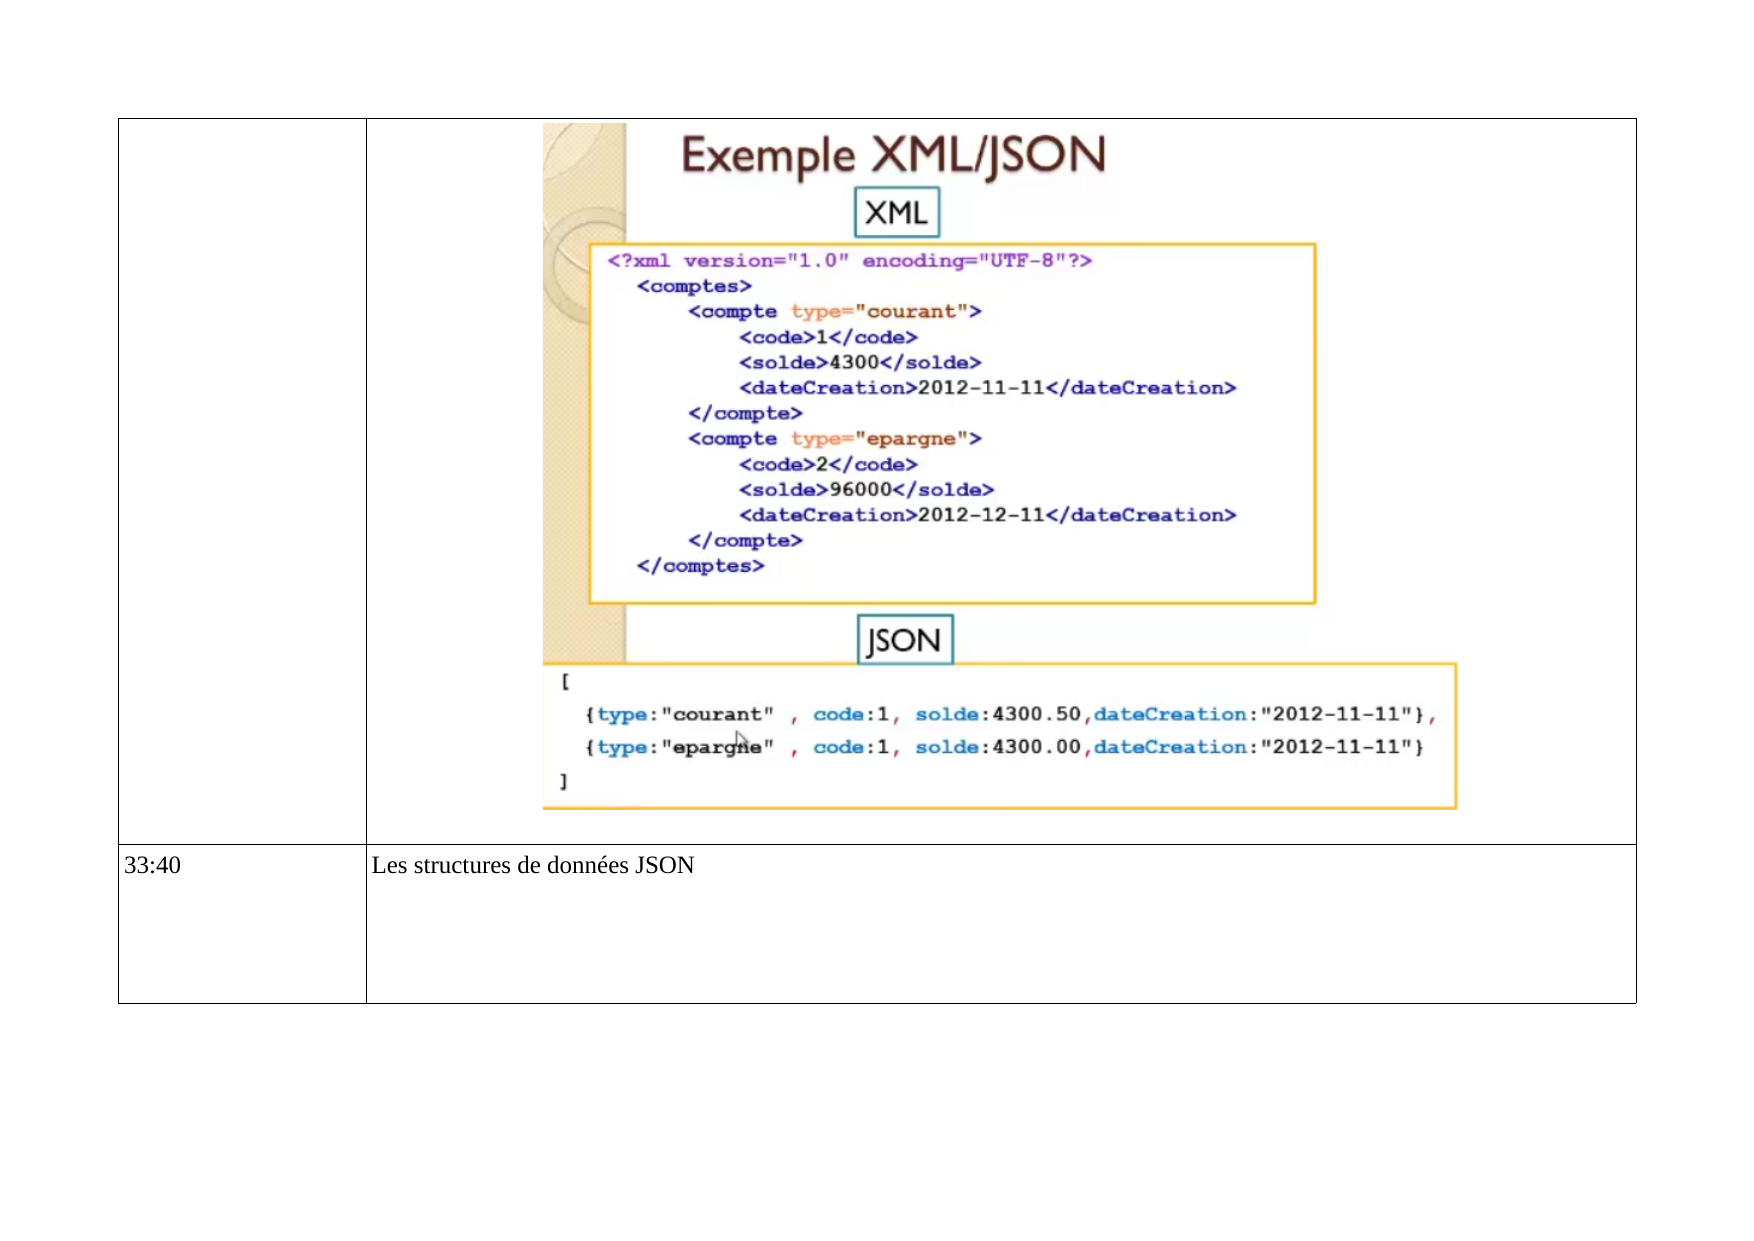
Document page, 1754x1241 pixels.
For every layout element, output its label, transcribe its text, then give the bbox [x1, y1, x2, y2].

picture [542, 123, 1459, 810]
table_cell 33:40 [119, 845, 366, 1003]
table_cell [119, 119, 366, 844]
table_cell Les structures de données JSON [367, 845, 1636, 1003]
table_cell [367, 119, 1636, 844]
